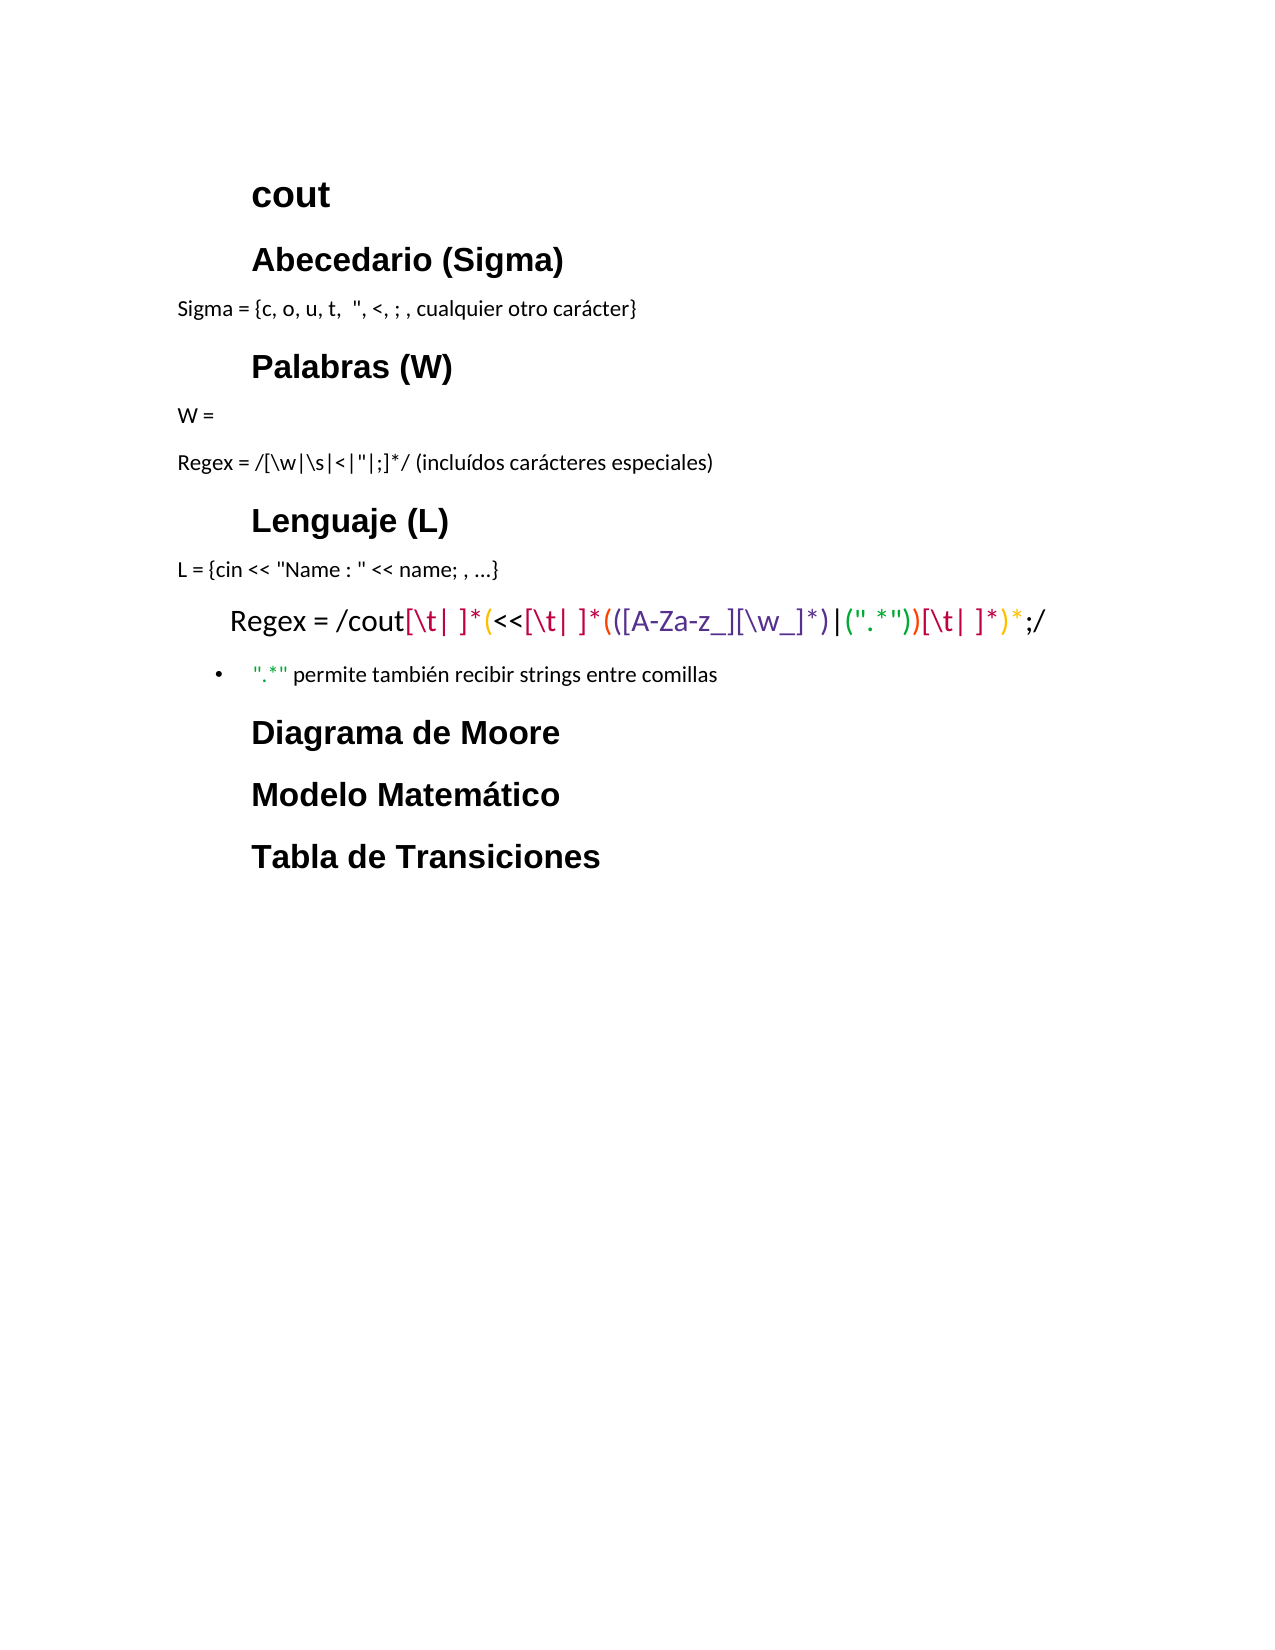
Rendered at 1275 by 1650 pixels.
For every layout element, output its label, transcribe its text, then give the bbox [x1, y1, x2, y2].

text Regex = /[\w|\s|<|"|;]*/ (incluídos carácteres especiales) [177, 448, 1098, 476]
subtitle Lenguaje (L) [177, 501, 1098, 539]
text W = [177, 401, 1098, 429]
subtitle cout [177, 173, 1098, 216]
text Regex = /cout[\t| ]*(<<[\t| ]*(([A-Za-z_][\w_]*)|(".*"))[\t| ]*)*;/ [177, 601, 1098, 639]
subtitle Tabla de Transiciones [177, 837, 1098, 876]
list ".*" permite también recibir strings entre comillas [215, 660, 1098, 688]
subtitle Modelo Matemático [177, 775, 1098, 813]
subtitle Diagrama de Moore [177, 713, 1098, 751]
subtitle Abecedario (Sigma) [177, 240, 1098, 278]
text Sigma = {c, o, u, t, ", <, ; , cualquier otro carácter} [177, 294, 1098, 322]
subtitle Palabras (W) [177, 347, 1098, 385]
text L = {cin << "Name : " << name; , ...} [177, 555, 1098, 583]
